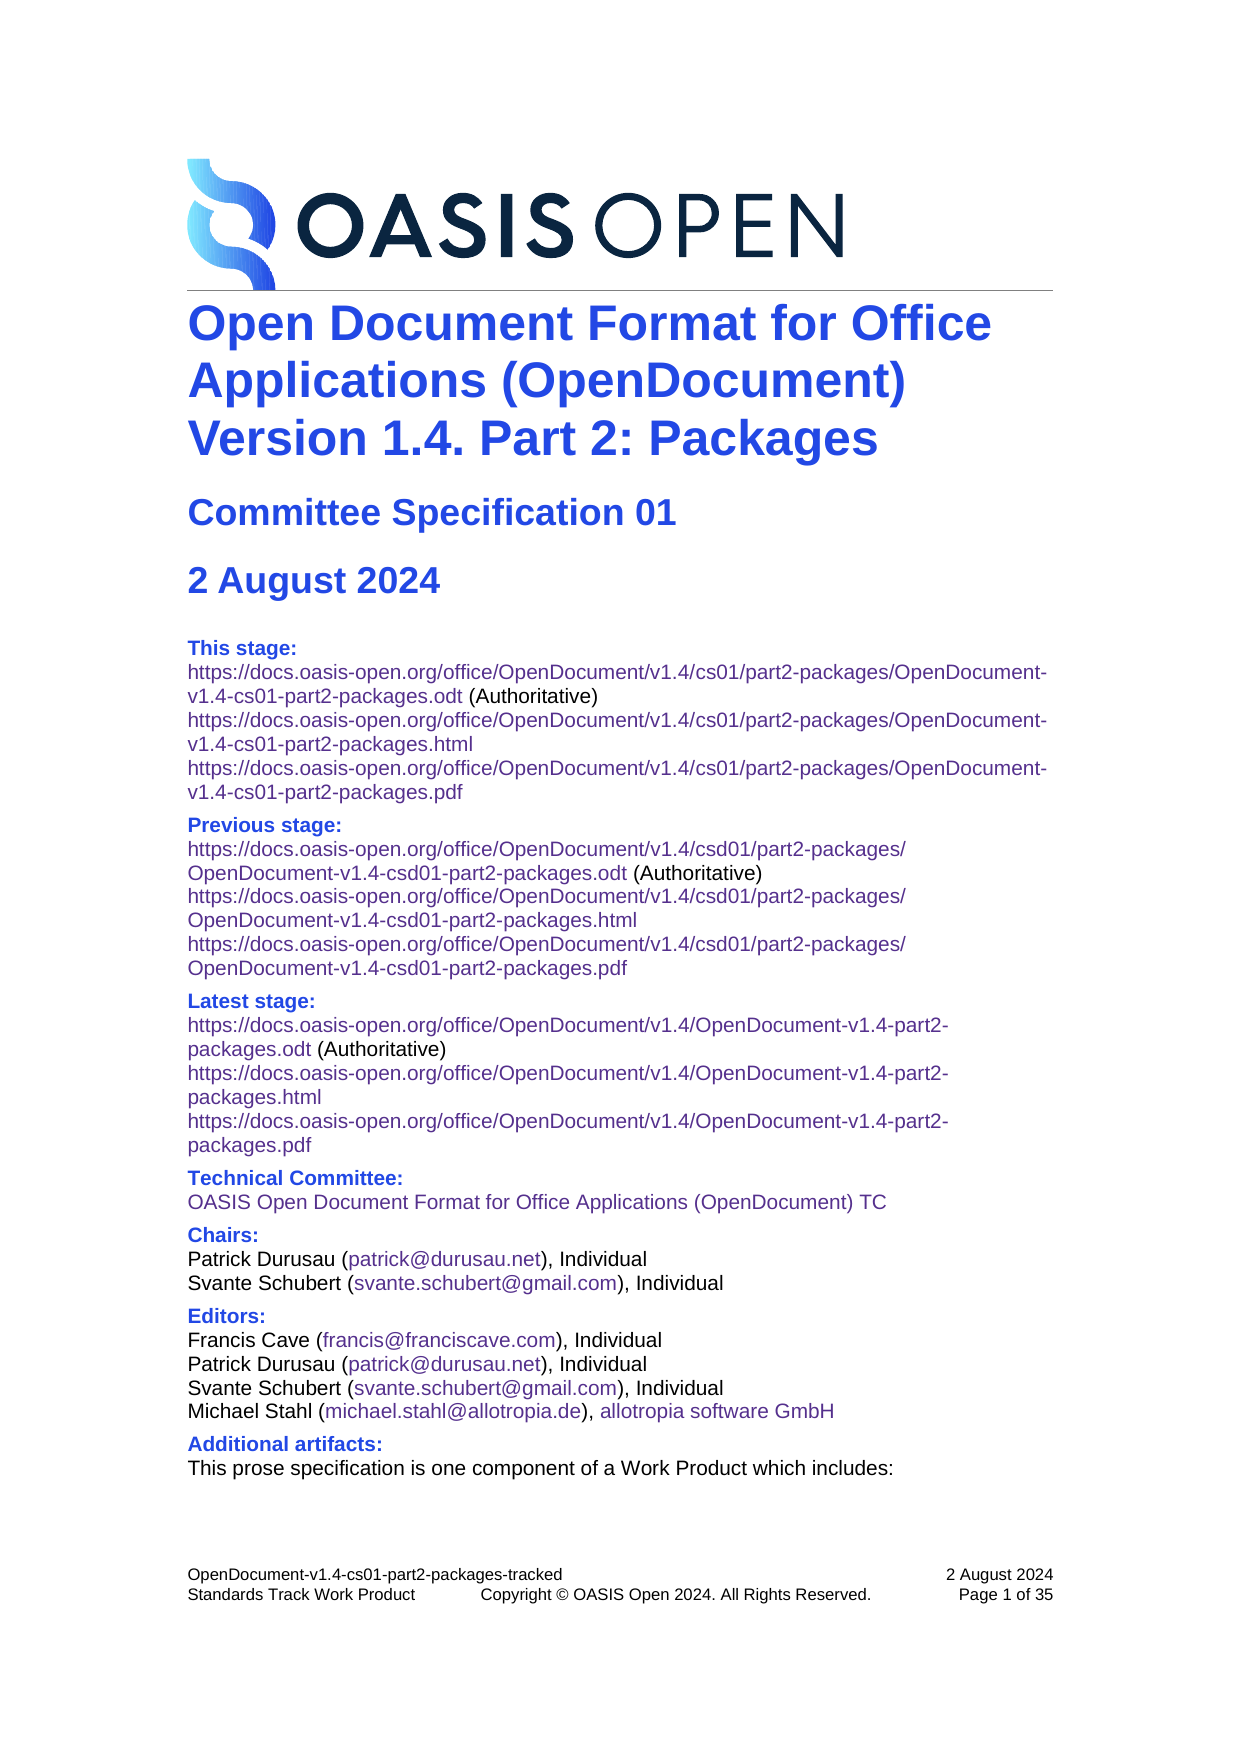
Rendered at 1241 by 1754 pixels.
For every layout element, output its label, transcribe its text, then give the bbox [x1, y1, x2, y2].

title https://docs.oasis-open.org/office/OpenDocument/v1.4/csd01/part2-packages/OpenDocument-v1.4-csd01-part2-packages.html [187, 884, 1053, 932]
subtitle Committee Specification 01 [187, 487, 1053, 534]
title Patrick Durusau (patrick@durusau.net), Individual [187, 1351, 1053, 1375]
title Latest stage: [187, 989, 1053, 1013]
title https://docs.oasis-open.org/office/OpenDocument/v1.4/cs01/part2-packages/OpenDocument-v1.4-cs01-part2-packages.html [187, 708, 1053, 756]
title Previous stage: [187, 812, 1053, 836]
title Svante Schubert (svante.schubert@gmail.com), Individual [187, 1375, 1053, 1399]
title Svante Schubert (svante.schubert@gmail.com), Individual [187, 1271, 1053, 1294]
title This prose specification is one component of a Work Product which includes: [187, 1456, 1053, 1480]
title Additional artifacts: [187, 1432, 1053, 1456]
title Editors: [187, 1303, 1053, 1327]
title This stage: [187, 636, 1053, 660]
title Patrick Durusau (patrick@durusau.net), Individual [187, 1247, 1053, 1271]
title https://docs.oasis-open.org/office/OpenDocument/v1.4/cs01/part2-packages/OpenDocument-v1.4-cs01-part2-packages.pdf [187, 756, 1053, 803]
title https://docs.oasis-open.org/office/OpenDocument/v1.4/OpenDocument-v1.4-part2-packages.html [187, 1061, 1053, 1109]
title Open Document Format for Office Applications (OpenDocument) Version 1.4. Part 2: Packages [187, 291, 1053, 466]
title https://docs.oasis-open.org/office/OpenDocument/v1.4/OpenDocument-v1.4-part2-packages.odt (Authoritative) [187, 1013, 1053, 1061]
title Technical Committee: [187, 1166, 1053, 1190]
title https://docs.oasis-open.org/office/OpenDocument/v1.4/cs01/part2-packages/OpenDocument-v1.4-cs01-part2-packages.odt (Authoritative) [187, 660, 1053, 708]
title https://docs.oasis-open.org/office/OpenDocument/v1.4/csd01/part2-packages/OpenDocument-v1.4-csd01-part2-packages.odt (Authoritative) [187, 836, 1053, 884]
title Michael Stahl (michael.stahl@allotropia.de), allotropia software GmbH [187, 1399, 1053, 1423]
title Chairs: [187, 1223, 1053, 1247]
subtitle 2 August 2024 [187, 556, 1053, 602]
title https://docs.oasis-open.org/office/OpenDocument/v1.4/OpenDocument-v1.4-part2-packages.pdf [187, 1109, 1053, 1157]
title OASIS Open Document Format for Office Applications (OpenDocument) TC [187, 1190, 1053, 1214]
title https://docs.oasis-open.org/office/OpenDocument/v1.4/csd01/part2-packages/OpenDocument-v1.4-csd01-part2-packages.pdf [187, 932, 1053, 980]
title Francis Cave (francis@franciscave.com), Individual [187, 1327, 1053, 1351]
